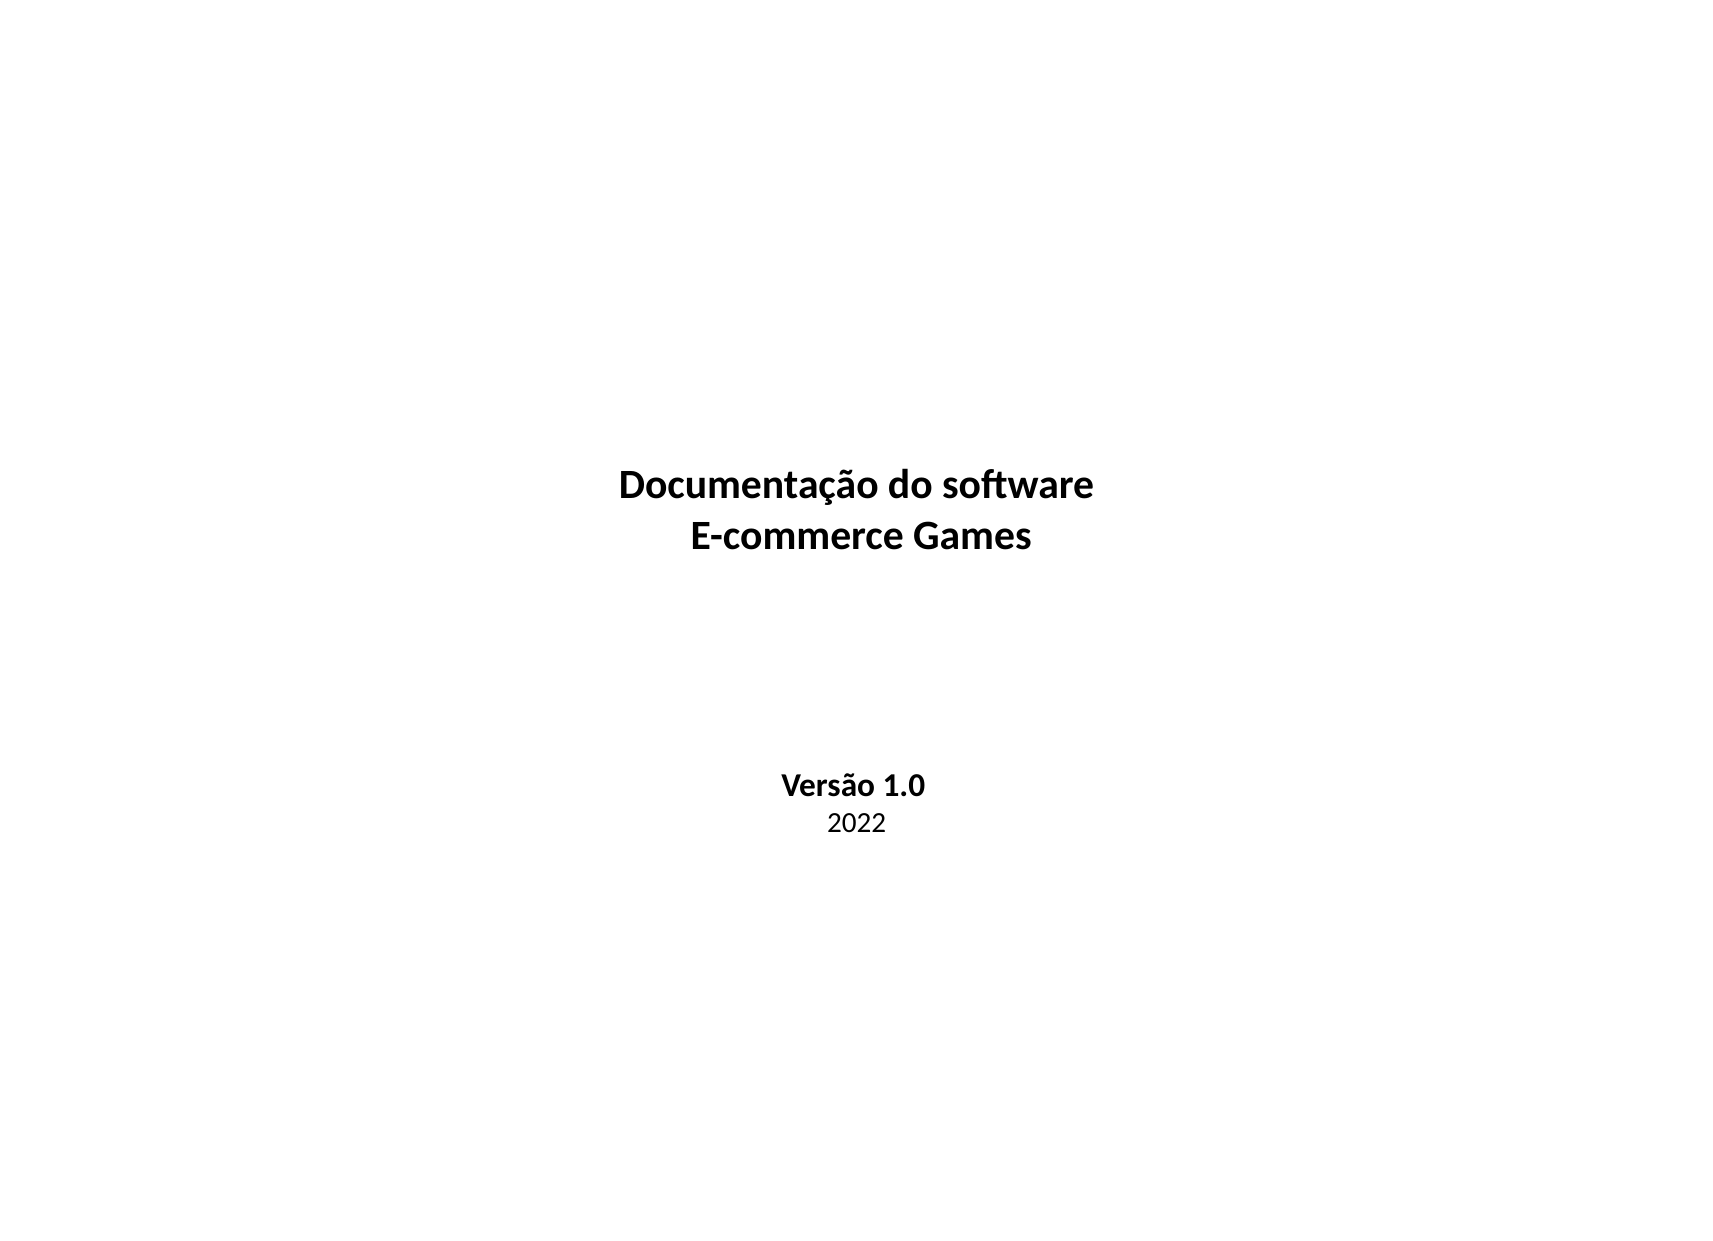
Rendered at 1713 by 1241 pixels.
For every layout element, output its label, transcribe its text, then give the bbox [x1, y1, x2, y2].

text Versão 1.0 [118, 763, 1594, 804]
text 2022 [118, 804, 1594, 840]
text E-commerce Games [118, 509, 1594, 560]
text Documentação do software [118, 458, 1594, 509]
